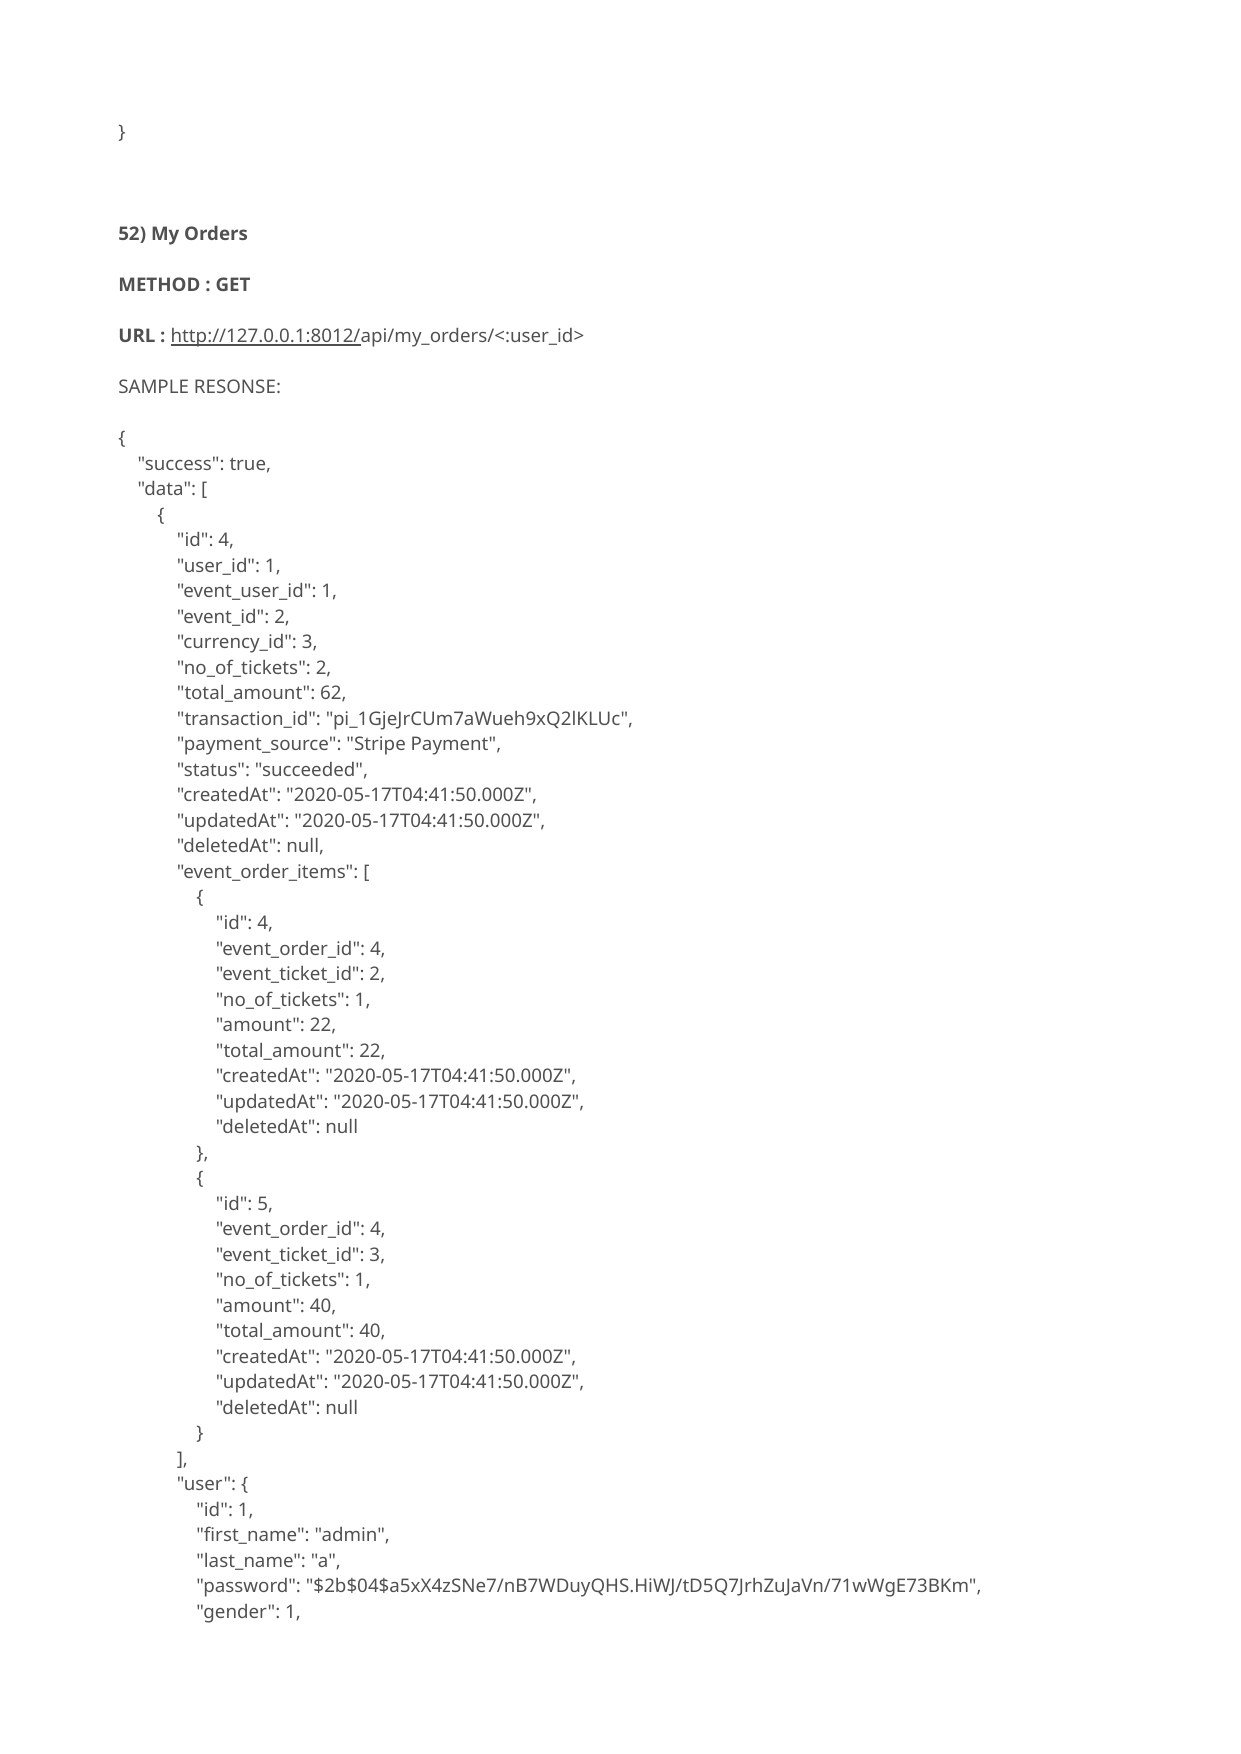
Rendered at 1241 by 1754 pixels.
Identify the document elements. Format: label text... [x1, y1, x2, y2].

text "id": 5, [118, 1190, 1122, 1216]
text "payment_source": "Stripe Payment", [118, 731, 1122, 756]
text "updatedAt": "2020-05-17T04:41:50.000Z", [118, 807, 1122, 833]
text "last_name": "a", [118, 1547, 1122, 1573]
text URL : http://127.0.0.1:8012/api/my_orders/<:user_id> [118, 322, 1122, 348]
text ], [118, 1445, 1122, 1471]
text "no_of_tickets": 2, [118, 654, 1122, 679]
text "status": "succeeded", [118, 756, 1122, 782]
text "event_ticket_id": 3, [118, 1241, 1122, 1267]
text { [118, 501, 1122, 526]
text "total_amount": 40, [118, 1318, 1122, 1343]
text "createdAt": "2020-05-17T04:41:50.000Z", [118, 782, 1122, 807]
text "gender": 1, [118, 1598, 1122, 1624]
text { [118, 884, 1122, 909]
text "user": { [118, 1471, 1122, 1496]
text "deletedAt": null [118, 1394, 1122, 1420]
text "event_ticket_id": 2, [118, 960, 1122, 986]
text "createdAt": "2020-05-17T04:41:50.000Z", [118, 1062, 1122, 1088]
text "event_id": 2, [118, 603, 1122, 628]
text "amount": 40, [118, 1292, 1122, 1318]
text "amount": 22, [118, 1011, 1122, 1037]
text "first_name": "admin", [118, 1522, 1122, 1547]
text METHOD : GET [118, 271, 1122, 297]
text "updatedAt": "2020-05-17T04:41:50.000Z", [118, 1369, 1122, 1394]
text "user_id": 1, [118, 552, 1122, 577]
text "deletedAt": null, [118, 833, 1122, 858]
text "no_of_tickets": 1, [118, 986, 1122, 1011]
text "event_order_id": 4, [118, 1216, 1122, 1241]
text "event_order_items": [ [118, 858, 1122, 884]
text "transaction_id": "pi_1GjeJrCUm7aWueh9xQ2lKLUc", [118, 705, 1122, 731]
text "createdAt": "2020-05-17T04:41:50.000Z", [118, 1343, 1122, 1369]
text "total_amount": 22, [118, 1037, 1122, 1062]
text "event_order_id": 4, [118, 935, 1122, 960]
text } [118, 1420, 1122, 1445]
text "id": 4, [118, 526, 1122, 552]
text { [118, 424, 1122, 450]
text } [118, 118, 1122, 144]
text }, [118, 1139, 1122, 1164]
text "password": "$2b$04$a5xX4zSNe7/nB7WDuyQHS.HiWJ/tD5Q7JrhZuJaVn/71wWgE73BKm", [118, 1573, 1122, 1598]
text "event_user_id": 1, [118, 577, 1122, 603]
text "success": true, [118, 450, 1122, 475]
text SAMPLE RESONSE: [118, 373, 1122, 399]
text "updatedAt": "2020-05-17T04:41:50.000Z", [118, 1088, 1122, 1113]
text "total_amount": 62, [118, 679, 1122, 705]
text { [118, 1164, 1122, 1190]
text "data": [ [118, 475, 1122, 501]
text "currency_id": 3, [118, 628, 1122, 654]
text 52) My Orders [118, 220, 1122, 246]
text "id": 4, [118, 909, 1122, 935]
text "id": 1, [118, 1496, 1122, 1522]
text "no_of_tickets": 1, [118, 1267, 1122, 1292]
text "deletedAt": null [118, 1113, 1122, 1139]
